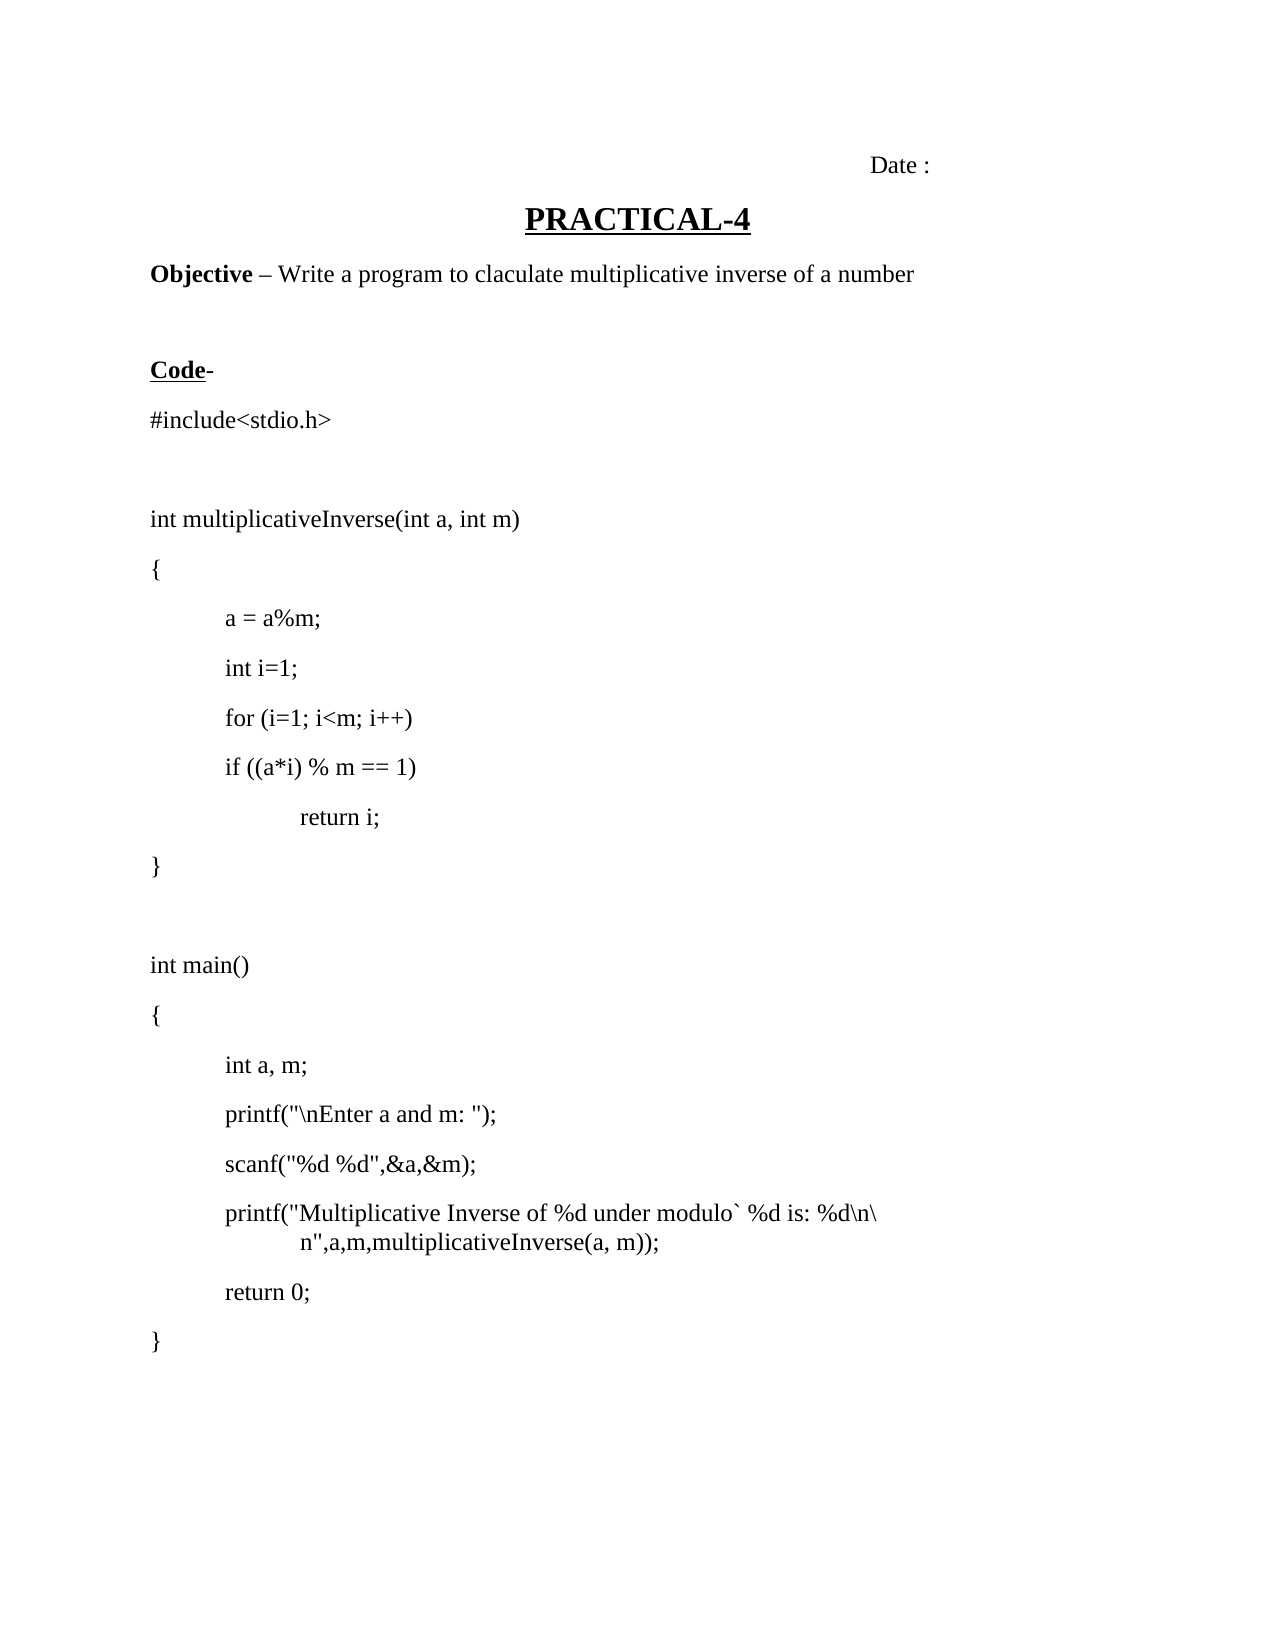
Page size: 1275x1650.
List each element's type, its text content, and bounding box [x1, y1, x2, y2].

text { [150, 1000, 1125, 1029]
text int main() [150, 951, 1125, 979]
text { [150, 554, 1125, 583]
text int i=1; [150, 653, 1125, 682]
text Objective – Write a program to claculate multiplicative inverse of a number [150, 259, 1125, 287]
text int multiplicativeInverse(int a, int m) [150, 504, 1125, 533]
text int a, m; [150, 1050, 1125, 1078]
text scanf("%d %d",&a,&m); [150, 1149, 1125, 1178]
text a = a%m; [150, 603, 1125, 632]
text } [150, 851, 1125, 880]
text return i; [150, 802, 1125, 831]
text if ((a*i) % m == 1) [150, 752, 1125, 781]
text Code- [150, 356, 1125, 384]
text #include<stdio.h> [150, 405, 1125, 434]
text for (i=1; i<m; i++) [150, 703, 1125, 731]
text } [150, 1326, 1125, 1355]
text PRACTICAL-4 [150, 199, 1125, 238]
text printf("\nEnter a and m: "); [150, 1099, 1125, 1128]
text Date : [150, 150, 1125, 179]
text return 0; [150, 1277, 1125, 1306]
text printf("Multiplicative Inverse of %d under modulo` %d is: %d\n\ n",a,m,multiplicativeInverse(a, m)); [150, 1198, 1125, 1256]
